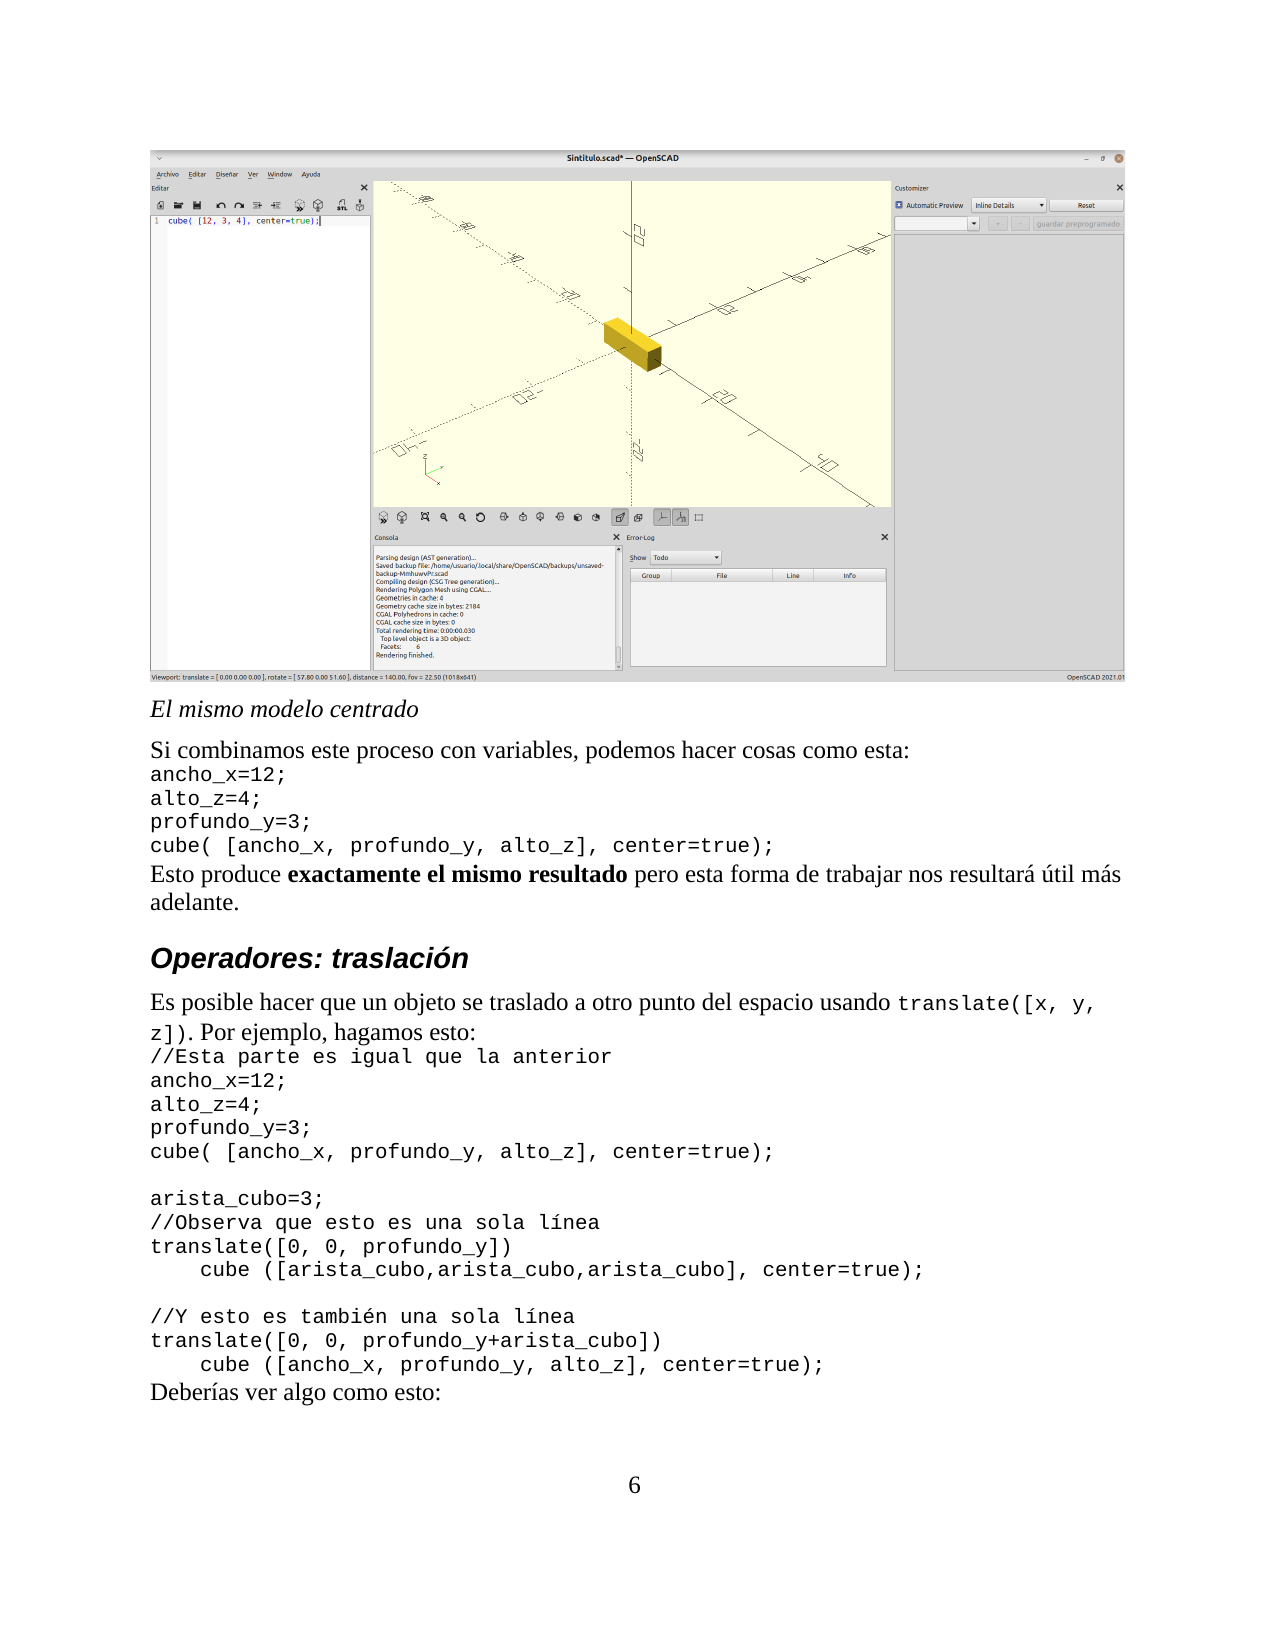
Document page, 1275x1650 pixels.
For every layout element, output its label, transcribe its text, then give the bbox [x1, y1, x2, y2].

text alto_z=4; [150, 788, 1125, 811]
text Si combinamos este proceso con variables, podemos hacer cosas como esta: [150, 735, 1125, 764]
text cube ([arista_cubo,arista_cubo,arista_cubo], center=true); [150, 1259, 1125, 1283]
text translate([0, 0, profundo_y]) [150, 1236, 1125, 1259]
picture [150, 150, 1125, 682]
text profundo_y=3; [150, 1117, 1125, 1141]
text arista_cubo=3; [150, 1188, 1125, 1212]
text profundo_y=3; [150, 811, 1125, 835]
text alto_z=4; [150, 1094, 1125, 1117]
text Es posible hacer que un objeto se traslado a otro punto del espacio usando translate([x, y, z]). Por ejemplo, hagamos esto: [150, 987, 1125, 1046]
text //Esta parte es igual que la anterior [150, 1046, 1125, 1070]
text El mismo modelo centrado [150, 694, 1125, 723]
text translate([0, 0, profundo_y+arista_cubo]) [150, 1330, 1125, 1354]
text ancho_x=12; [150, 1070, 1125, 1094]
text cube ([ancho_x, profundo_y, alto_z], center=true); [150, 1354, 1125, 1377]
text //Y esto es también una sola línea [150, 1307, 1125, 1330]
text cube( [ancho_x, profundo_y, alto_z], center=true); [150, 1141, 1125, 1165]
text Deberías ver algo como esto: [150, 1377, 1125, 1406]
text cube( [ancho_x, profundo_y, alto_z], center=true); [150, 835, 1125, 859]
text ancho_x=12; [150, 764, 1125, 788]
text Esto produce exactamente el mismo resultado pero esta forma de trabajar nos resultará útil más adelante. [150, 859, 1125, 916]
text //Observa que esto es una sola línea [150, 1212, 1125, 1236]
subtitle Operadores: traslación [150, 941, 1125, 975]
